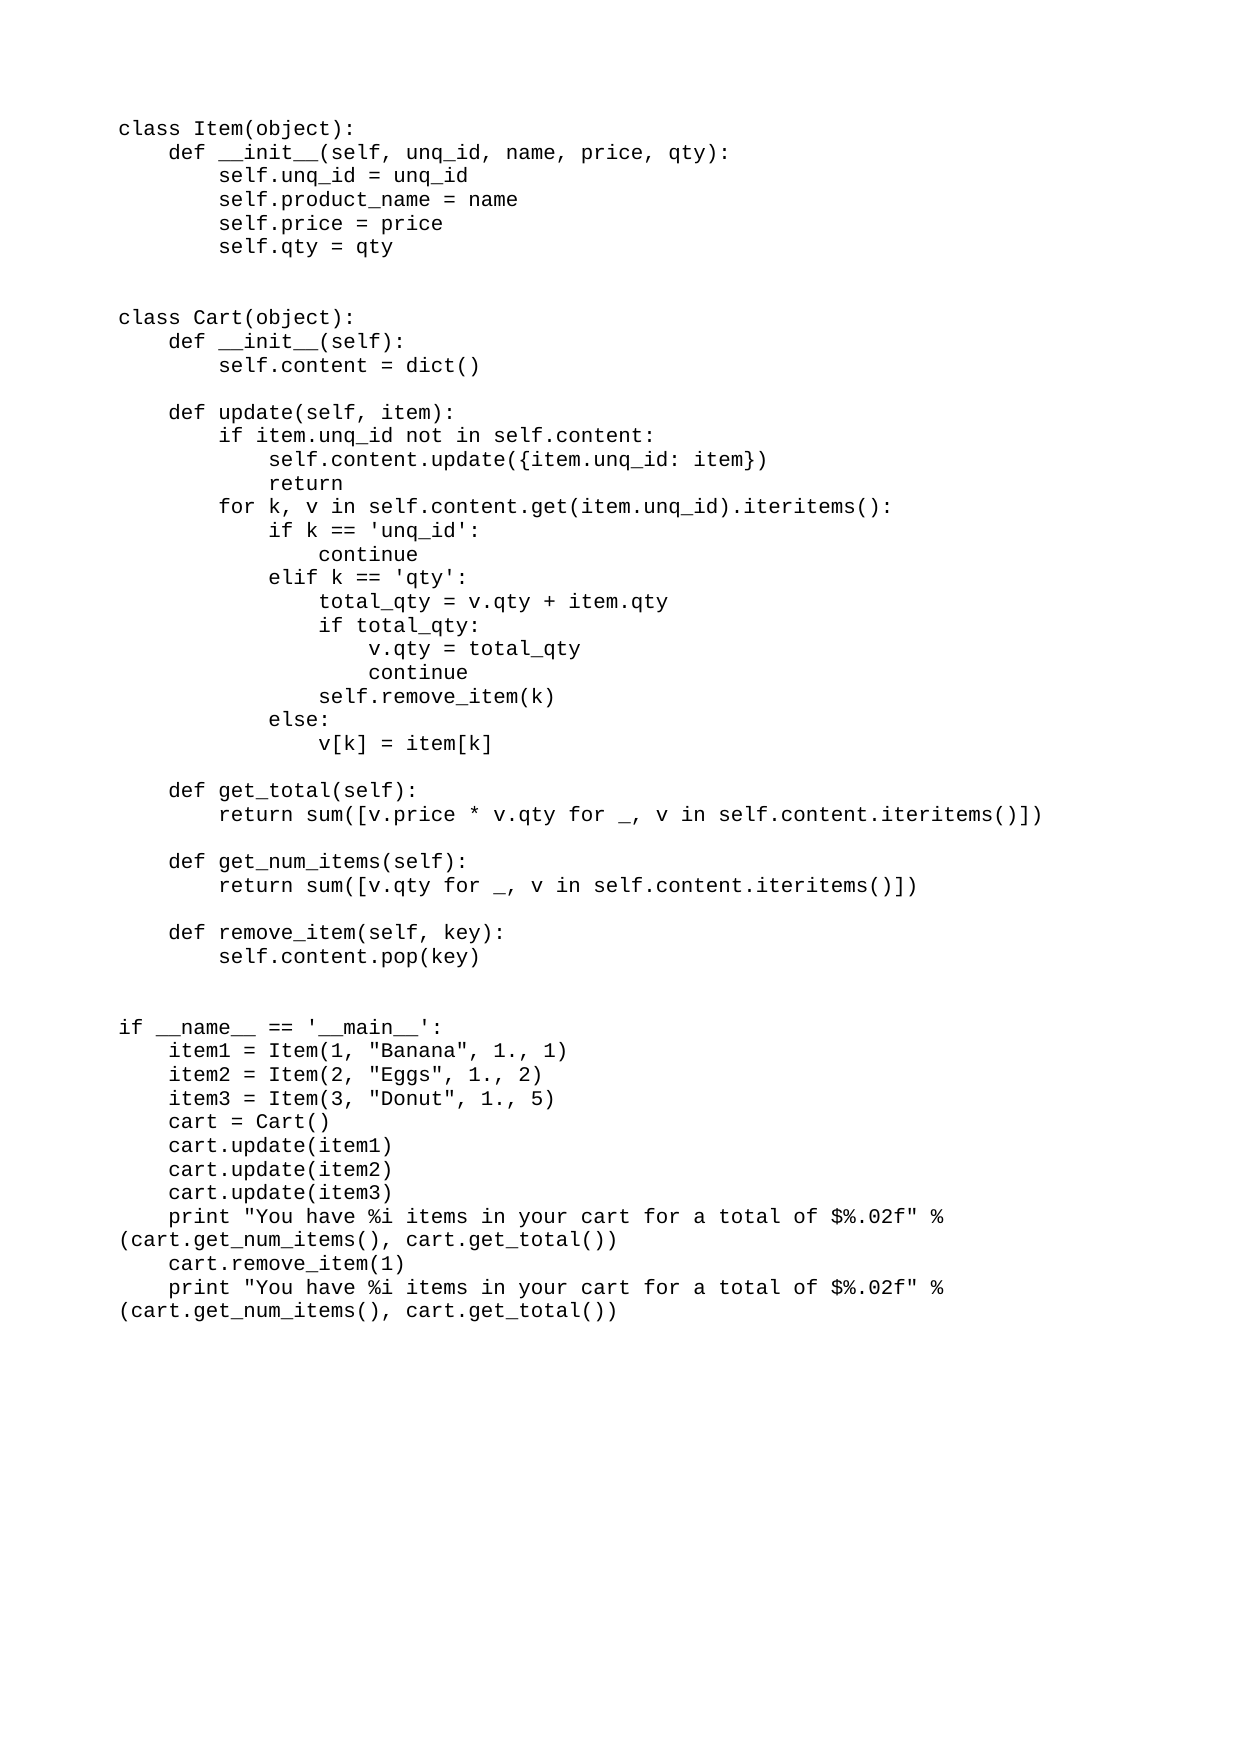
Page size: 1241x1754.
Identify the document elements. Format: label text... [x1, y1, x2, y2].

text def remove_item(self, key): [118, 922, 1122, 946]
text item2 = Item(2, "Eggs", 1., 2) [118, 1064, 1122, 1088]
text print "You have %i items in your cart for a total of $%.02f" % (cart.get_num_items(), cart.get_total()) [118, 1277, 1122, 1324]
text self.content.pop(key) [118, 946, 1122, 969]
text return sum([v.price * v.qty for _, v in self.content.iteritems()]) [118, 804, 1122, 827]
text self.product_name = name [118, 189, 1122, 213]
text item3 = Item(3, "Donut", 1., 5) [118, 1088, 1122, 1111]
text self.qty = qty [118, 236, 1122, 260]
text continue [118, 662, 1122, 686]
text if __name__ == '__main__': [118, 1017, 1122, 1040]
text if total_qty: [118, 615, 1122, 638]
text self.remove_item(k) [118, 686, 1122, 709]
text cart.update(item2) [118, 1158, 1122, 1182]
text self.content.update({item.unq_id: item}) [118, 449, 1122, 473]
text class Item(object): [118, 118, 1122, 142]
text item1 = Item(1, "Banana", 1., 1) [118, 1040, 1122, 1064]
text print "You have %i items in your cart for a total of $%.02f" % (cart.get_num_items(), cart.get_total()) [118, 1206, 1122, 1253]
text def __init__(self): [118, 331, 1122, 354]
text total_qty = v.qty + item.qty [118, 591, 1122, 615]
text cart = Cart() [118, 1111, 1122, 1135]
text def get_total(self): [118, 780, 1122, 804]
text def __init__(self, unq_id, name, price, qty): [118, 142, 1122, 165]
text self.unq_id = unq_id [118, 165, 1122, 189]
text else: [118, 709, 1122, 733]
text if item.unq_id not in self.content: [118, 426, 1122, 449]
text cart.remove_item(1) [118, 1253, 1122, 1277]
text self.price = price [118, 213, 1122, 236]
text v[k] = item[k] [118, 733, 1122, 757]
text def update(self, item): [118, 402, 1122, 426]
text for k, v in self.content.get(item.unq_id).iteritems(): [118, 496, 1122, 520]
text elif k == 'qty': [118, 567, 1122, 591]
text return [118, 473, 1122, 496]
text return sum([v.qty for _, v in self.content.iteritems()]) [118, 875, 1122, 898]
text self.content = dict() [118, 354, 1122, 378]
text v.qty = total_qty [118, 638, 1122, 662]
text if k == 'unq_id': [118, 520, 1122, 544]
text class Cart(object): [118, 307, 1122, 331]
text def get_num_items(self): [118, 851, 1122, 875]
text cart.update(item3) [118, 1182, 1122, 1206]
text cart.update(item1) [118, 1135, 1122, 1158]
text continue [118, 544, 1122, 567]
